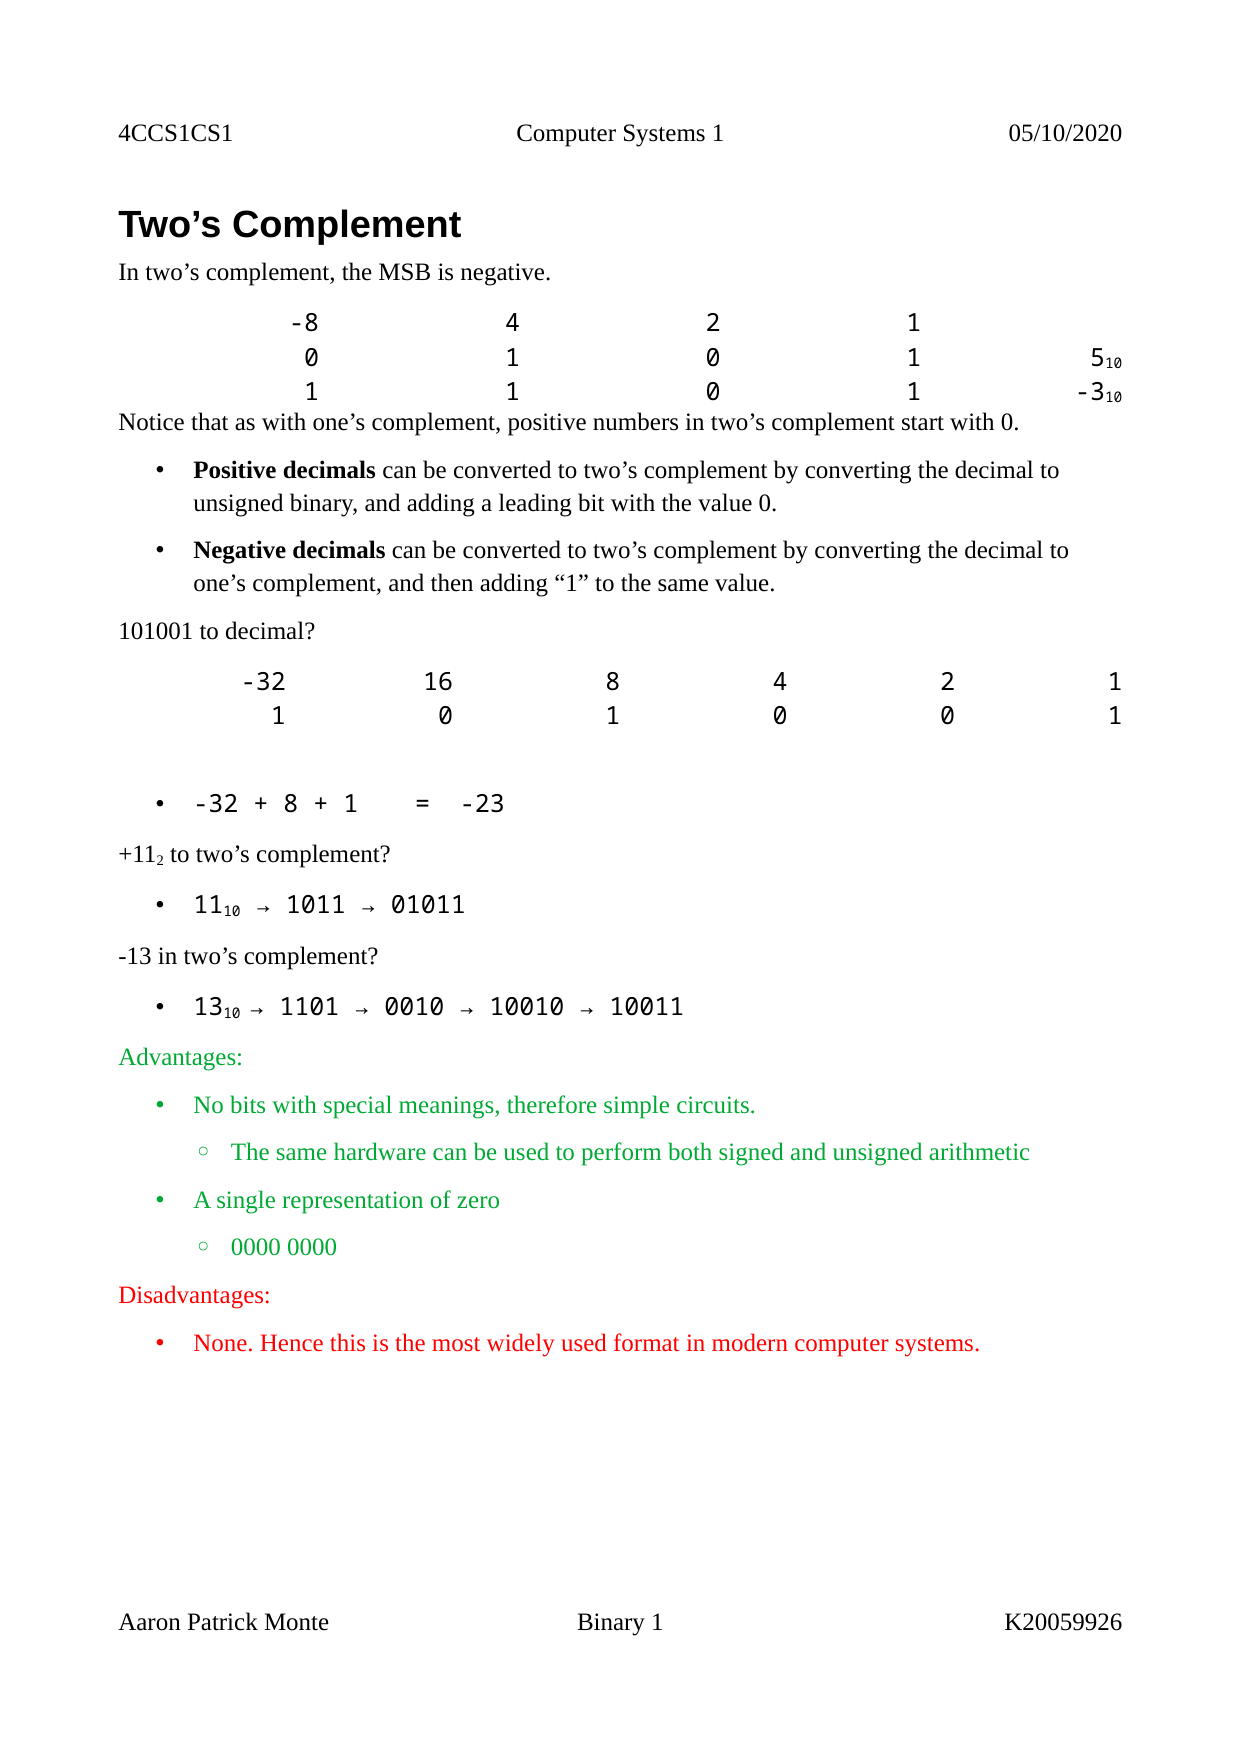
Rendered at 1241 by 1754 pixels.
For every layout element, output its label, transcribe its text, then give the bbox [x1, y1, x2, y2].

table_cell 1 [720, 339, 921, 373]
text 101001 to decimal? [118, 616, 1122, 645]
table_header 1 [955, 664, 1122, 698]
table_header 8 [453, 664, 620, 698]
list A single representation of zero [156, 1185, 1122, 1214]
table_cell 0 [788, 698, 955, 732]
table_header -8 [118, 305, 319, 339]
list 0000 0000 [193, 1232, 1122, 1261]
table_header 1 [720, 305, 921, 339]
text Disadvantages: [118, 1280, 1122, 1309]
table_cell 0 [520, 373, 720, 407]
list 1310 → 1101 → 0010 → 10010 → 10011 [156, 988, 1122, 1022]
table_header 2 [788, 664, 955, 698]
text Notice that as with one’s complement, positive numbers in two’s complement start with 0. [118, 407, 1122, 436]
list -32 + 8 + 1 = -23 [156, 786, 1122, 820]
table_header 2 [520, 305, 720, 339]
table_cell 0 [285, 698, 453, 732]
table_cell 0 [520, 339, 720, 373]
table_cell 1 [955, 698, 1122, 732]
table_cell 0 [620, 698, 787, 732]
list The same hardware can be used to perform both signed and unsigned arithmetic [193, 1137, 1122, 1166]
list No bits with special meanings, therefore simple circuits. [156, 1090, 1122, 1118]
table_header -32 [118, 664, 285, 698]
text Advantages: [118, 1042, 1122, 1071]
table_cell 1 [319, 339, 519, 373]
list None. Hence this is the most widely used format in modern computer systems. [156, 1328, 1122, 1356]
table_cell 1 [118, 373, 319, 407]
list Positive decimals can be converted to two’s complement by converting the decimal to unsigned binary, and adding a leading bit with the value 0. [156, 455, 1122, 517]
table_cell 1 [453, 698, 620, 732]
text -13 in two’s complement? [118, 941, 1122, 969]
table_cell 1 [319, 373, 519, 407]
table_cell 1 [720, 373, 921, 407]
table_cell -310 [921, 373, 1122, 407]
table_header [921, 305, 1122, 339]
text In two’s complement, the MSB is negative. [118, 257, 1122, 286]
table_cell 1 [118, 698, 285, 732]
table_cell 0 [118, 339, 319, 373]
table_header 16 [285, 664, 453, 698]
subtitle Two’s Complement [118, 201, 1122, 245]
table_header 4 [319, 305, 519, 339]
table_cell 510 [921, 339, 1122, 373]
list 1110 → 1011 → 01011 [156, 887, 1122, 921]
text +112 to two’s complement? [118, 839, 1122, 868]
list Negative decimals can be converted to two’s complement by converting the decimal to one’s complement, and then adding “1” to the same value. [156, 536, 1122, 597]
table_header 4 [620, 664, 787, 698]
